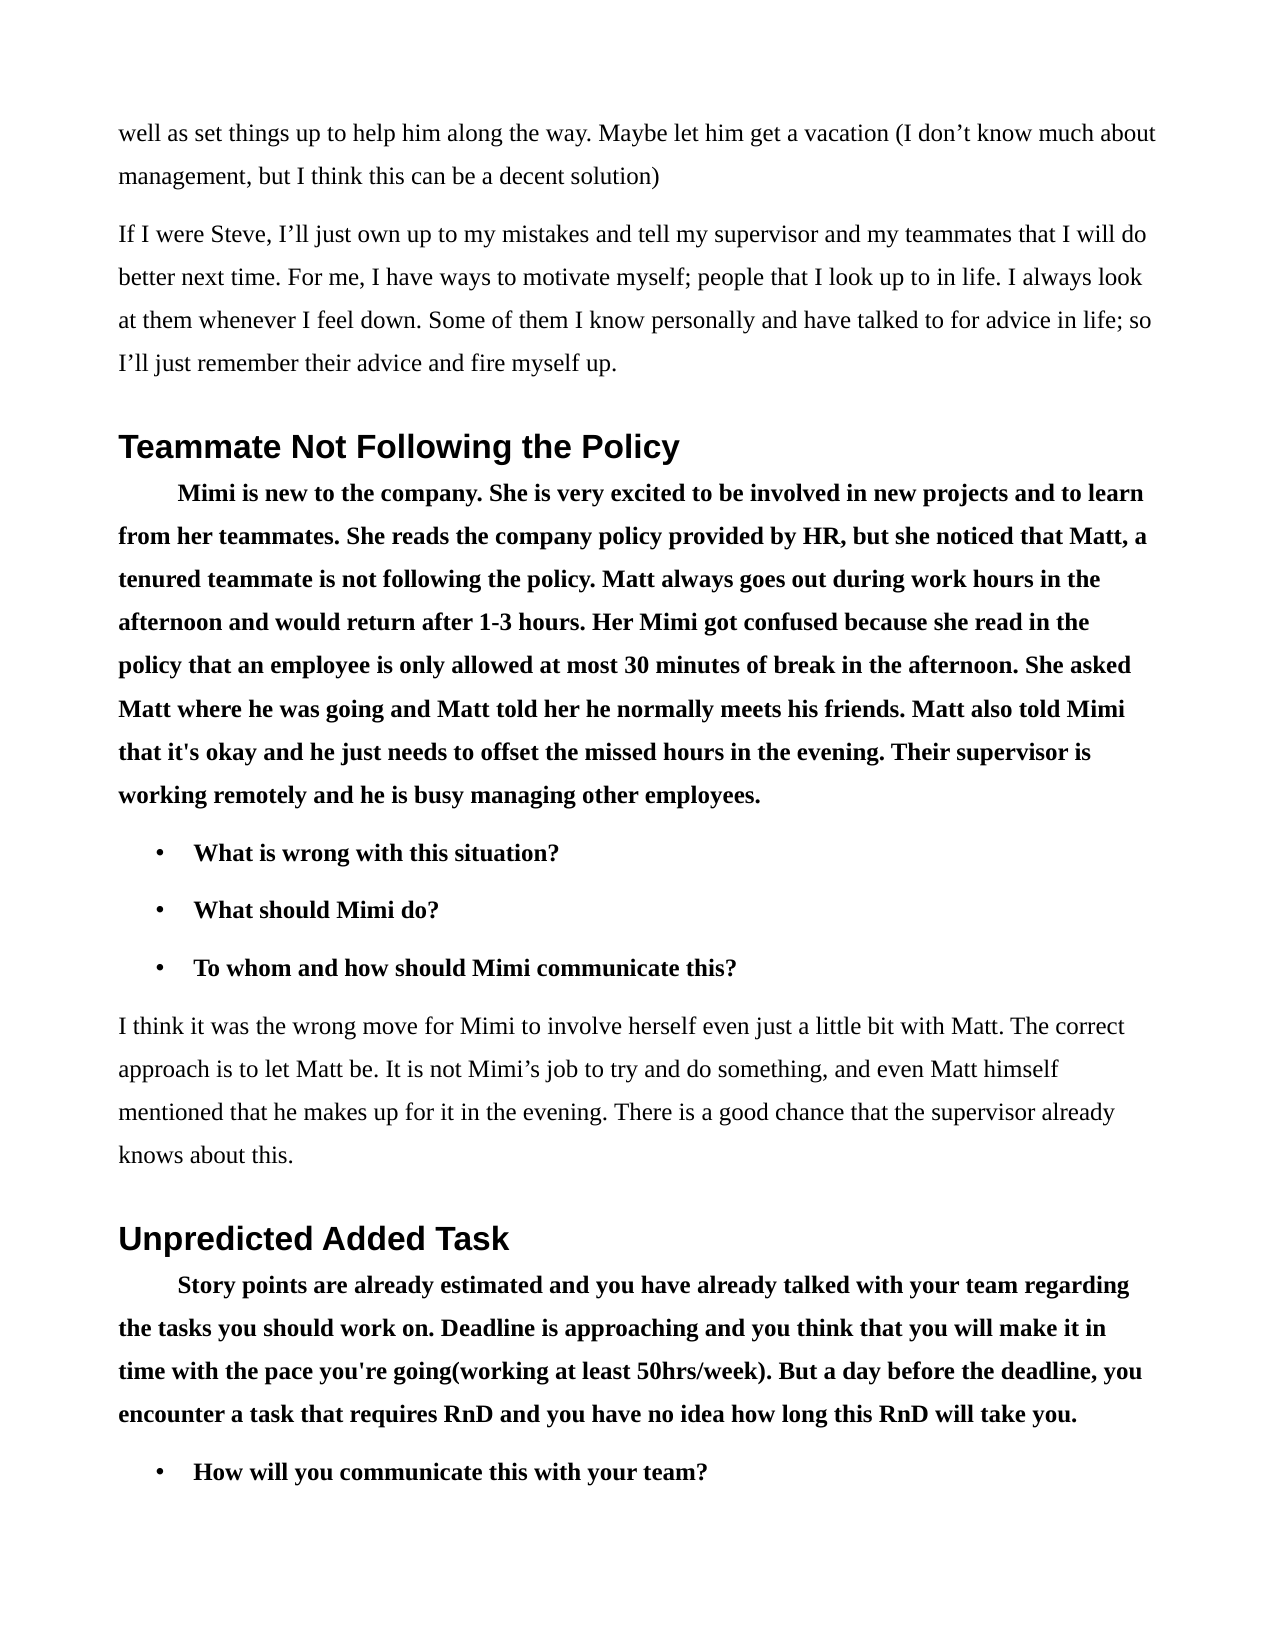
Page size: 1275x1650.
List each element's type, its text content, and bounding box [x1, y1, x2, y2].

subtitle Unpredicted Added Task [118, 1219, 1157, 1257]
text I think it was the wrong move for Mimi to involve herself even just a little bit with Matt. The correct approach is to let Matt be. It is not Mimi’s job to try and do something, and even Matt himself mentioned that he makes up for it in the evening. There is a good chance that the supervisor already knows about this. [118, 1011, 1157, 1169]
list How will you communicate this with your team? [156, 1457, 1157, 1486]
text Story points are already estimated and you have already talked with your team regarding the tasks you should work on. Deadline is approaching and you think that you will make it in time with the pace you're going(working at least 50hrs/week). But a day before the deadline, you encounter a task that requires RnD and you have no idea how long this RnD will take you. [118, 1270, 1157, 1428]
text well as set things up to help him along the way. Maybe let him get a vacation (I don’t know much about management, but I think this can be a decent solution) [118, 118, 1157, 190]
text Mimi is new to the company. She is very excited to be involved in new projects and to learn from her teammates. She reads the company policy provided by HR, but she noticed that Matt, a tenured teammate is not following the policy. Matt always goes out during work hours in the afternoon and would return after 1-3 hours. Her Mimi got confused because she read in the policy that an employee is only allowed at most 30 minutes of break in the afternoon. She asked Matt where he was going and Matt told her he normally meets his friends. Matt also told Mimi that it's okay and he just needs to offset the missed hours in the evening. Their supervisor is working remotely and he is busy managing other employees. [118, 478, 1157, 809]
list To whom and how should Mimi communicate this? [156, 953, 1157, 982]
subtitle Teammate Not Following the Policy [118, 427, 1157, 466]
list What should Mimi do? [156, 895, 1157, 924]
list What is wrong with this situation? [156, 838, 1157, 866]
text If I were Steve, I’ll just own up to my mistakes and tell my supervisor and my teammates that I will do better next time. For me, I have ways to motivate myself; people that I look up to in life. I always look at them whenever I feel down. Some of them I know personally and have talked to for advice in life; so I’ll just remember their advice and fire myself up. [118, 219, 1157, 377]
